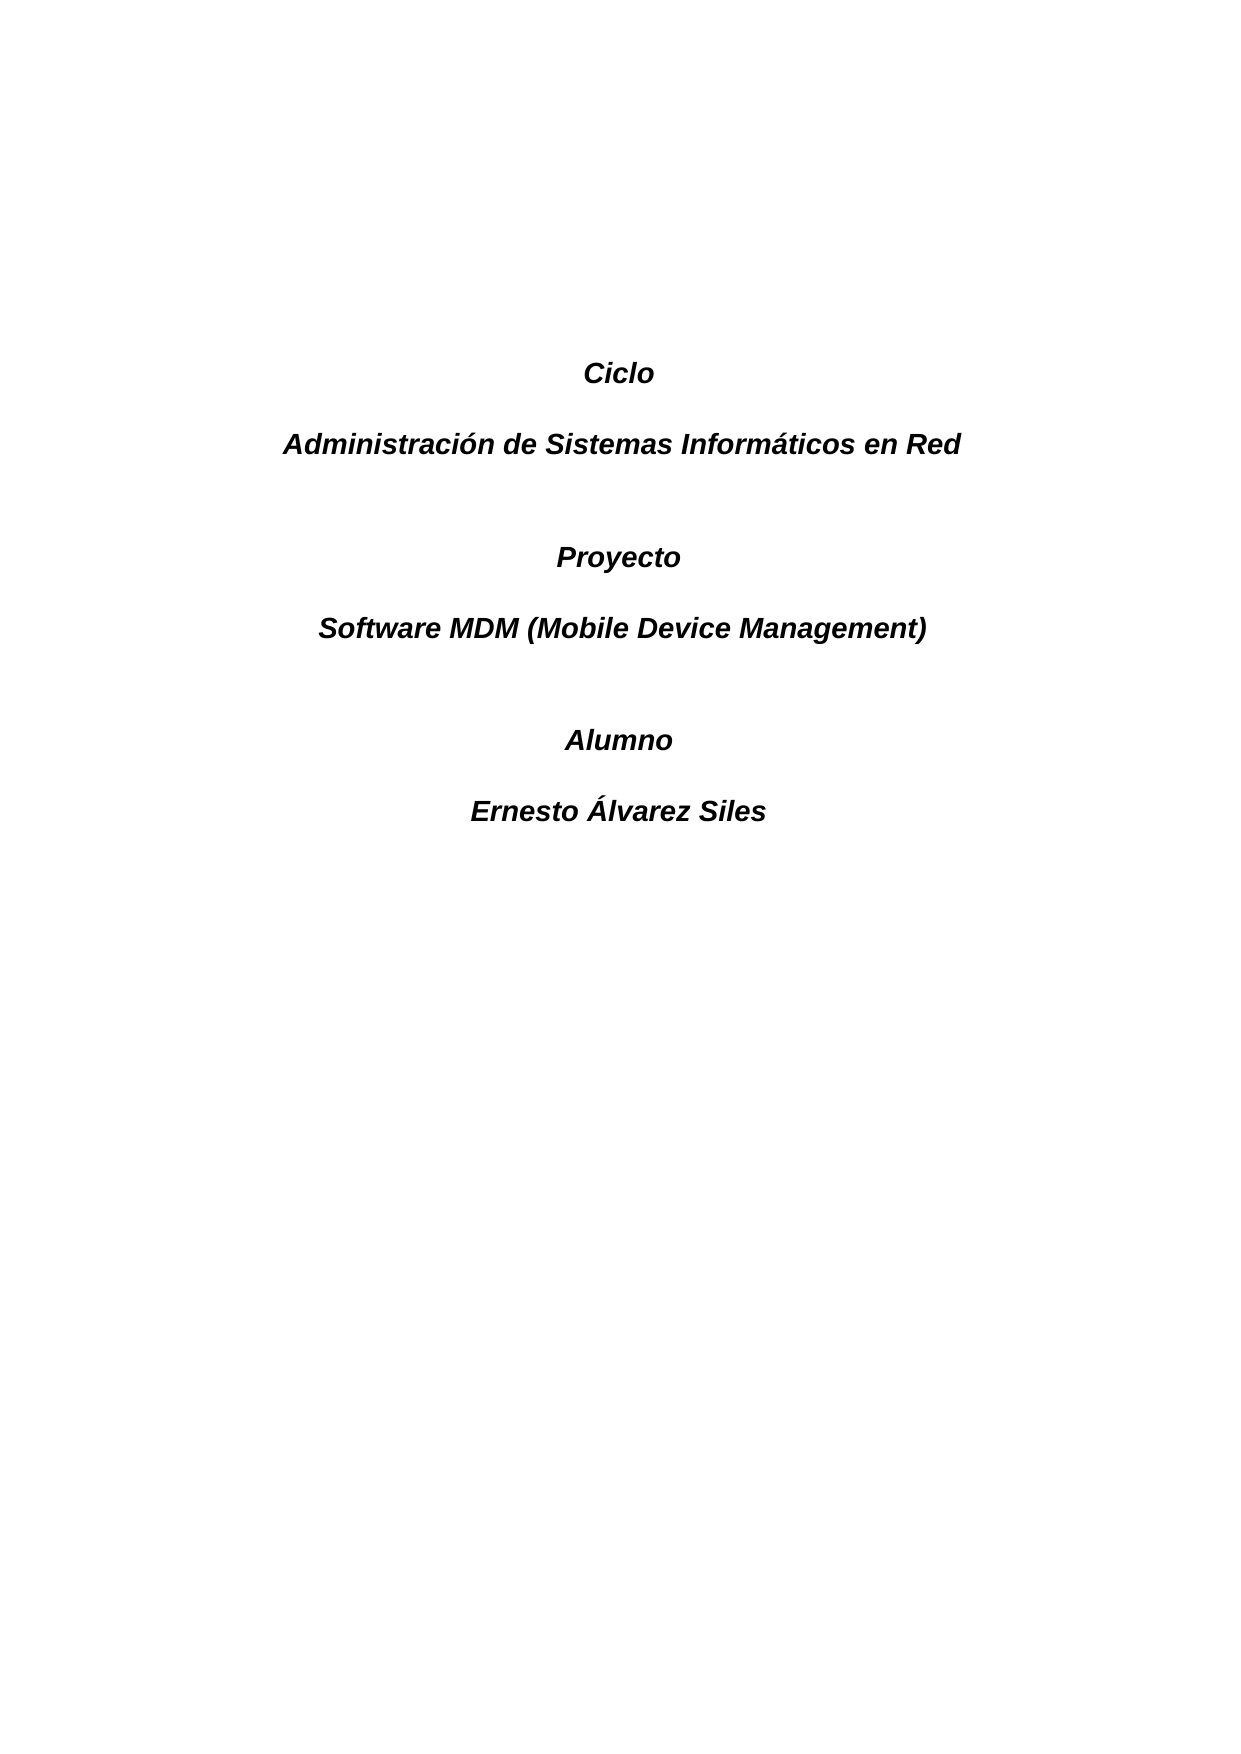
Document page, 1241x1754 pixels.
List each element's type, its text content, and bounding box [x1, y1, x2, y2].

subtitle Proyecto [118, 539, 1122, 573]
subtitle Ernesto Álvarez Siles [118, 794, 1122, 827]
subtitle Ciclo [118, 356, 1122, 390]
subtitle Administración de Sistemas Informáticos en Red [118, 427, 1122, 461]
subtitle Software MDM (Mobile Device Management) [118, 611, 1122, 644]
subtitle Alumno [118, 723, 1122, 756]
